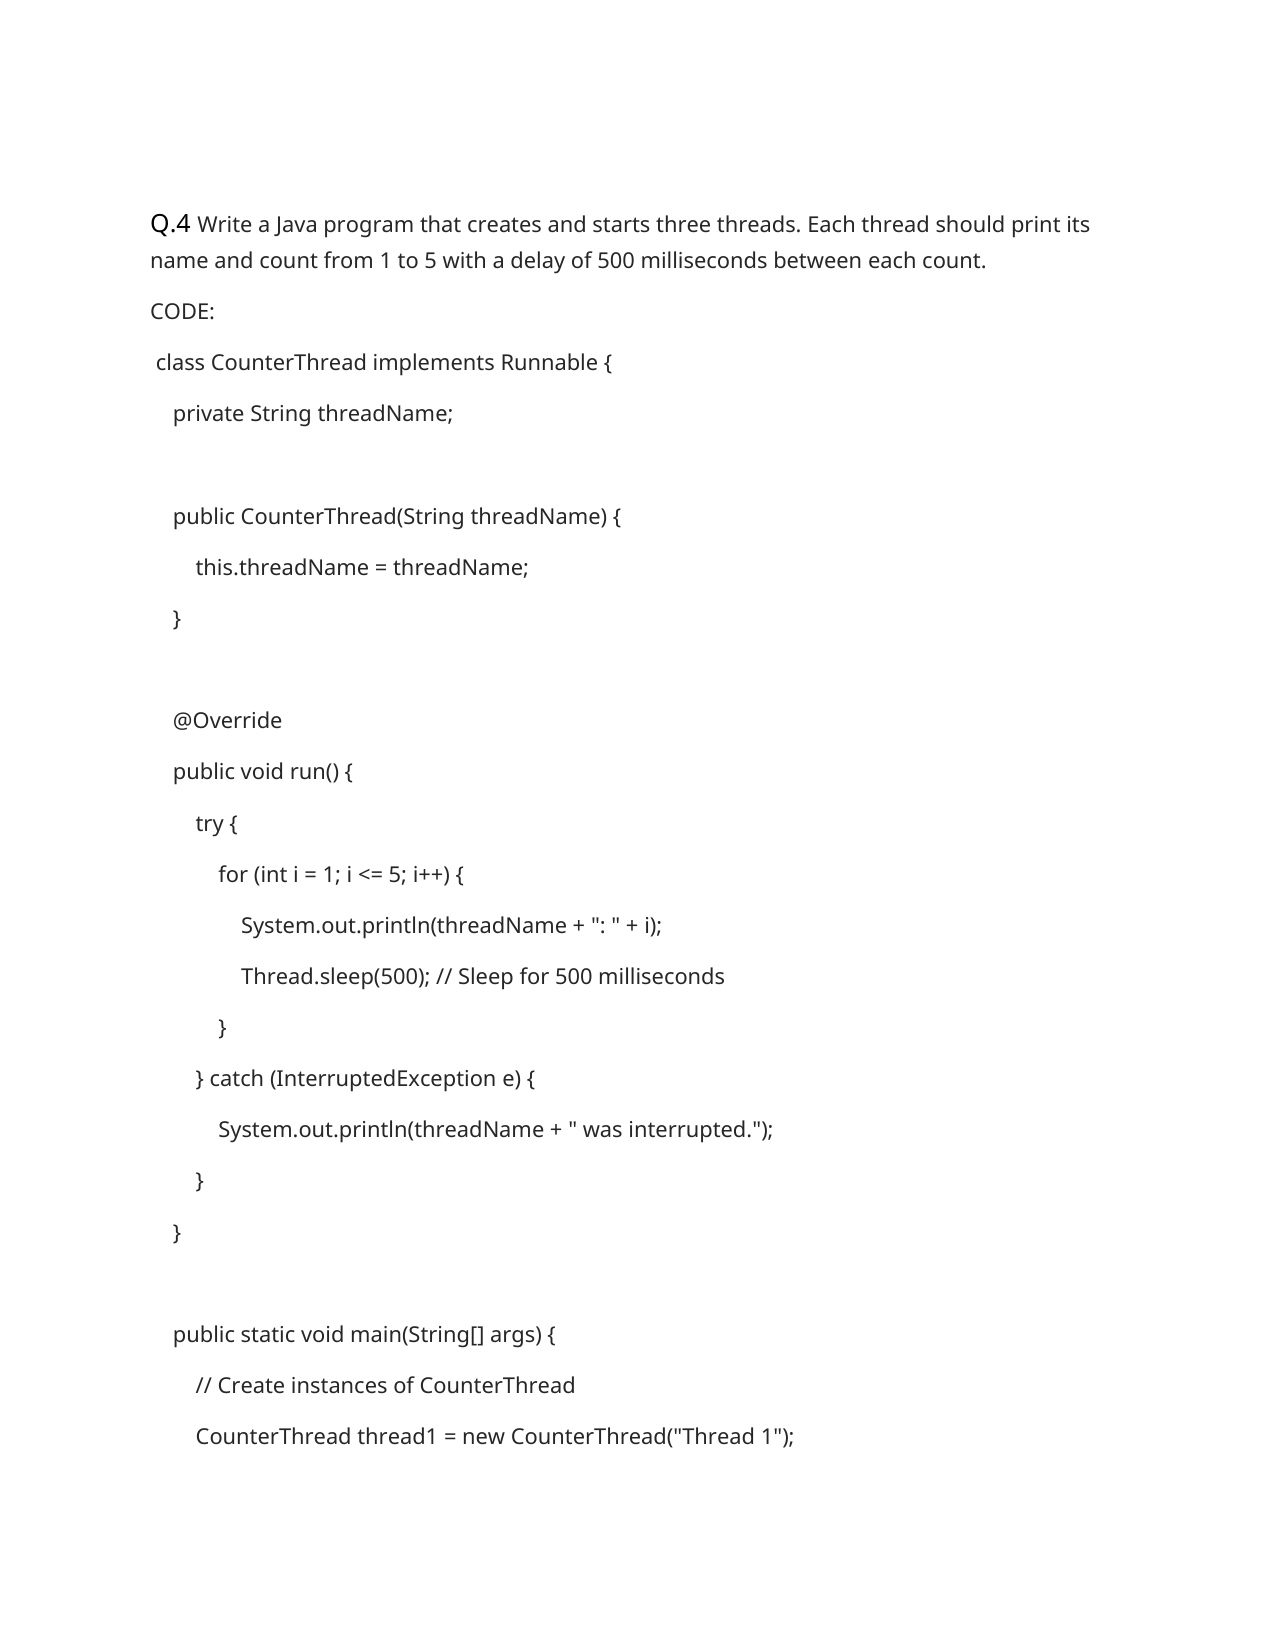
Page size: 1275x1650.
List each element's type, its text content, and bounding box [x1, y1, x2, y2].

text Thread.sleep(500); // Sleep for 500 milliseconds [150, 961, 1125, 991]
text try { [150, 807, 1125, 837]
text Q.4 Write a Java program that creates and starts three threads. Each thread should print its name and count from 1 to 5 with a delay of 500 milliseconds between each count. [150, 206, 1125, 275]
text System.out.println(threadName + ": " + i); [150, 910, 1125, 939]
text public CounterThread(String threadName) { [150, 501, 1125, 530]
text @Override [150, 705, 1125, 735]
text System.out.println(threadName + " was interrupted."); [150, 1114, 1125, 1144]
text this.threadName = threadName; [150, 552, 1125, 582]
text } [150, 1166, 1125, 1195]
text } [150, 603, 1125, 633]
text public static void main(String[] args) { [150, 1319, 1125, 1349]
text // Create instances of CounterThread [150, 1370, 1125, 1400]
text } [150, 1012, 1125, 1042]
text CounterThread thread1 = new CounterThread("Thread 1"); [150, 1421, 1125, 1451]
text class CounterThread implements Runnable { [150, 347, 1125, 377]
text for (int i = 1; i <= 5; i++) { [150, 859, 1125, 888]
text } [150, 1217, 1125, 1246]
text public void run() { [150, 756, 1125, 786]
text CODE: [150, 296, 1125, 326]
text } catch (InterruptedException e) { [150, 1063, 1125, 1093]
text private String threadName; [150, 398, 1125, 428]
